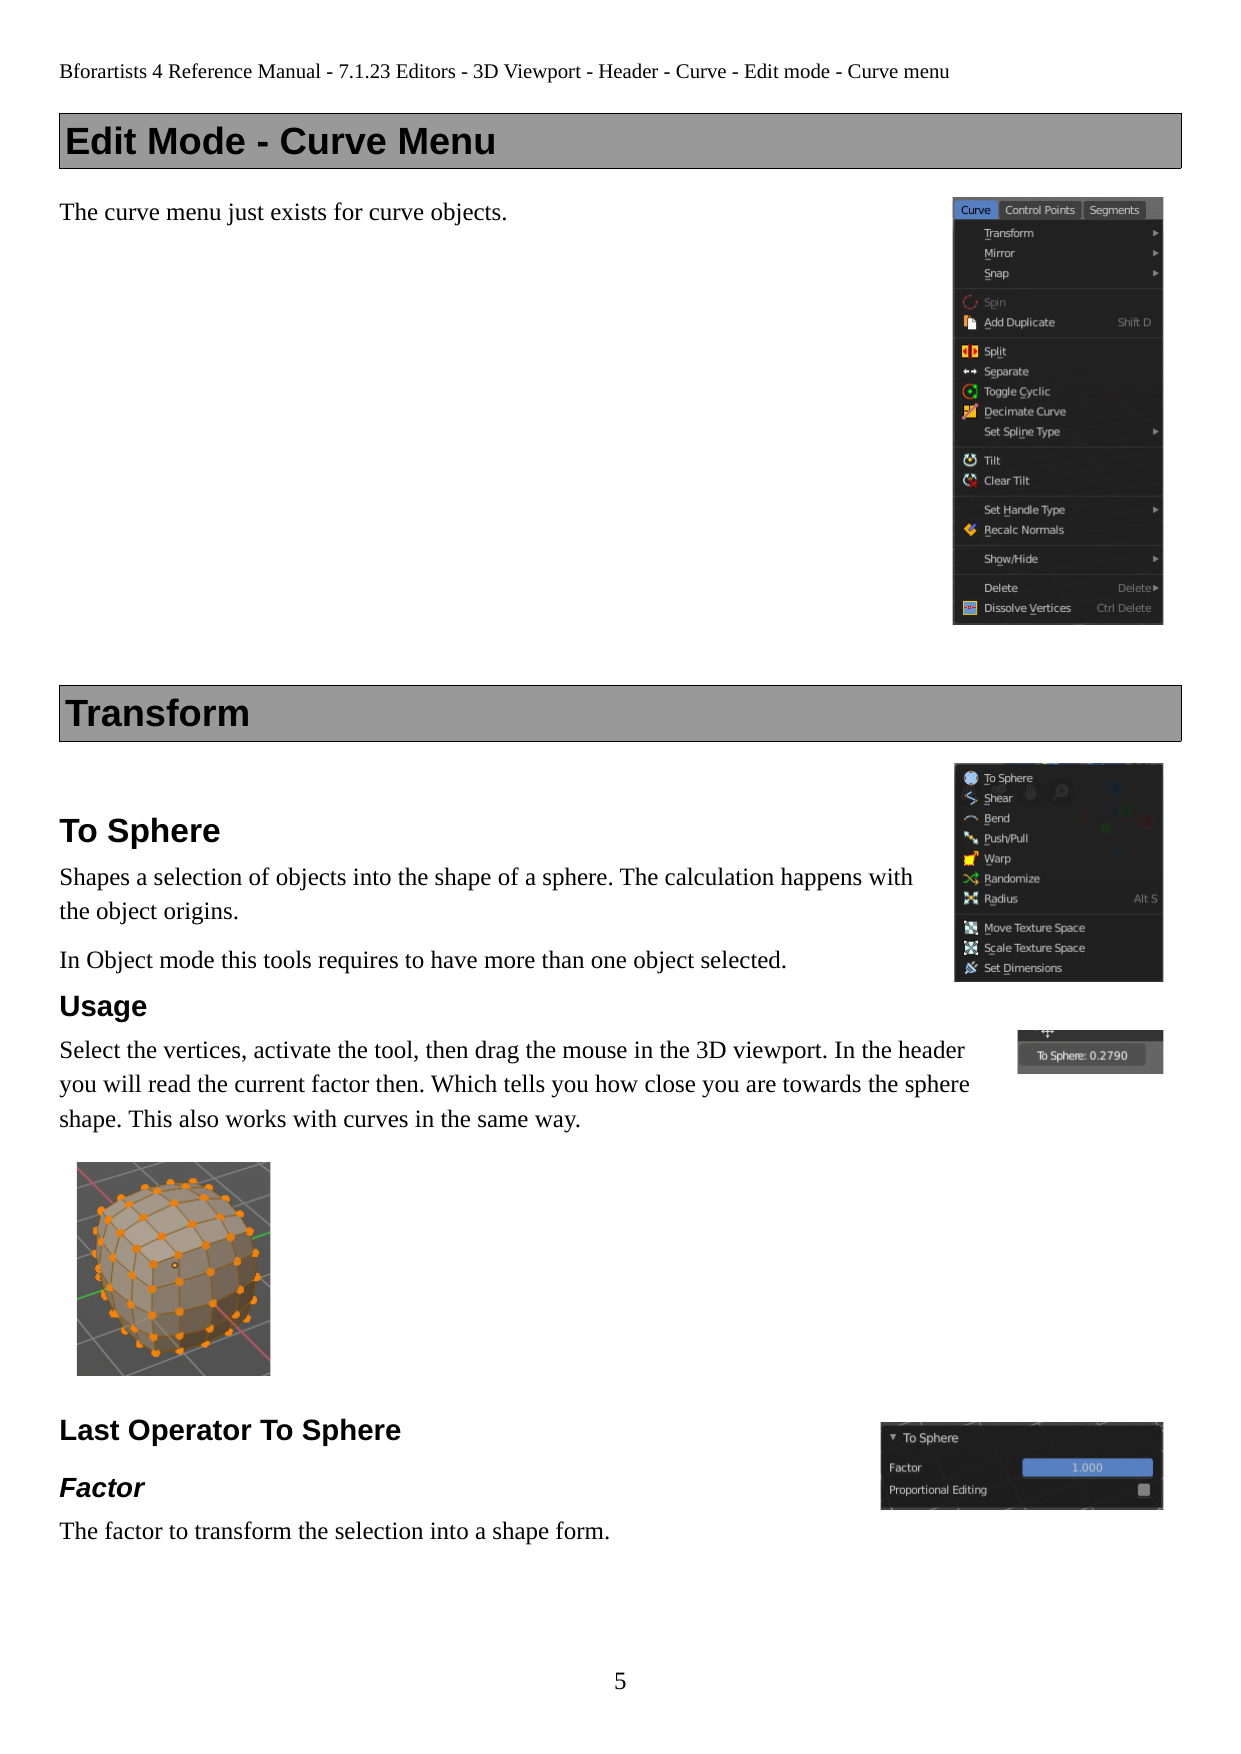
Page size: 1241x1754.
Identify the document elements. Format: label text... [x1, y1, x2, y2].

picture [76, 1162, 271, 1376]
text In Object mode this tools requires to have more than one object selected. [59, 945, 954, 974]
text The factor to transform the selection into a shape form. [59, 1516, 1181, 1545]
table_header Edit Mode - Curve Menu [60, 114, 1181, 168]
subtitle Usage [59, 989, 1181, 1022]
picture [880, 1422, 1164, 1510]
text Shapes a selection of objects into the shape of a sphere. The calculation happens with the object origins. [59, 862, 954, 925]
subtitle [1164, 811, 1181, 849]
picture [954, 763, 1164, 982]
text Select the vertices, activate the tool, then drag the mouse in the 3D viewport. In the header you will read the current factor then. Which tells you how close you are towards the sphere shape. This also works with curves in the same way. [59, 1035, 1181, 1133]
subtitle [1164, 1472, 1181, 1503]
subtitle To Sphere [59, 811, 954, 849]
picture [952, 197, 1164, 625]
picture [1017, 1030, 1164, 1074]
subtitle Factor [59, 1472, 880, 1503]
text The curve menu just exists for curve objects. [59, 197, 952, 225]
table_header Transform [60, 686, 1181, 741]
subtitle Last Operator To Sphere [59, 1413, 1181, 1447]
